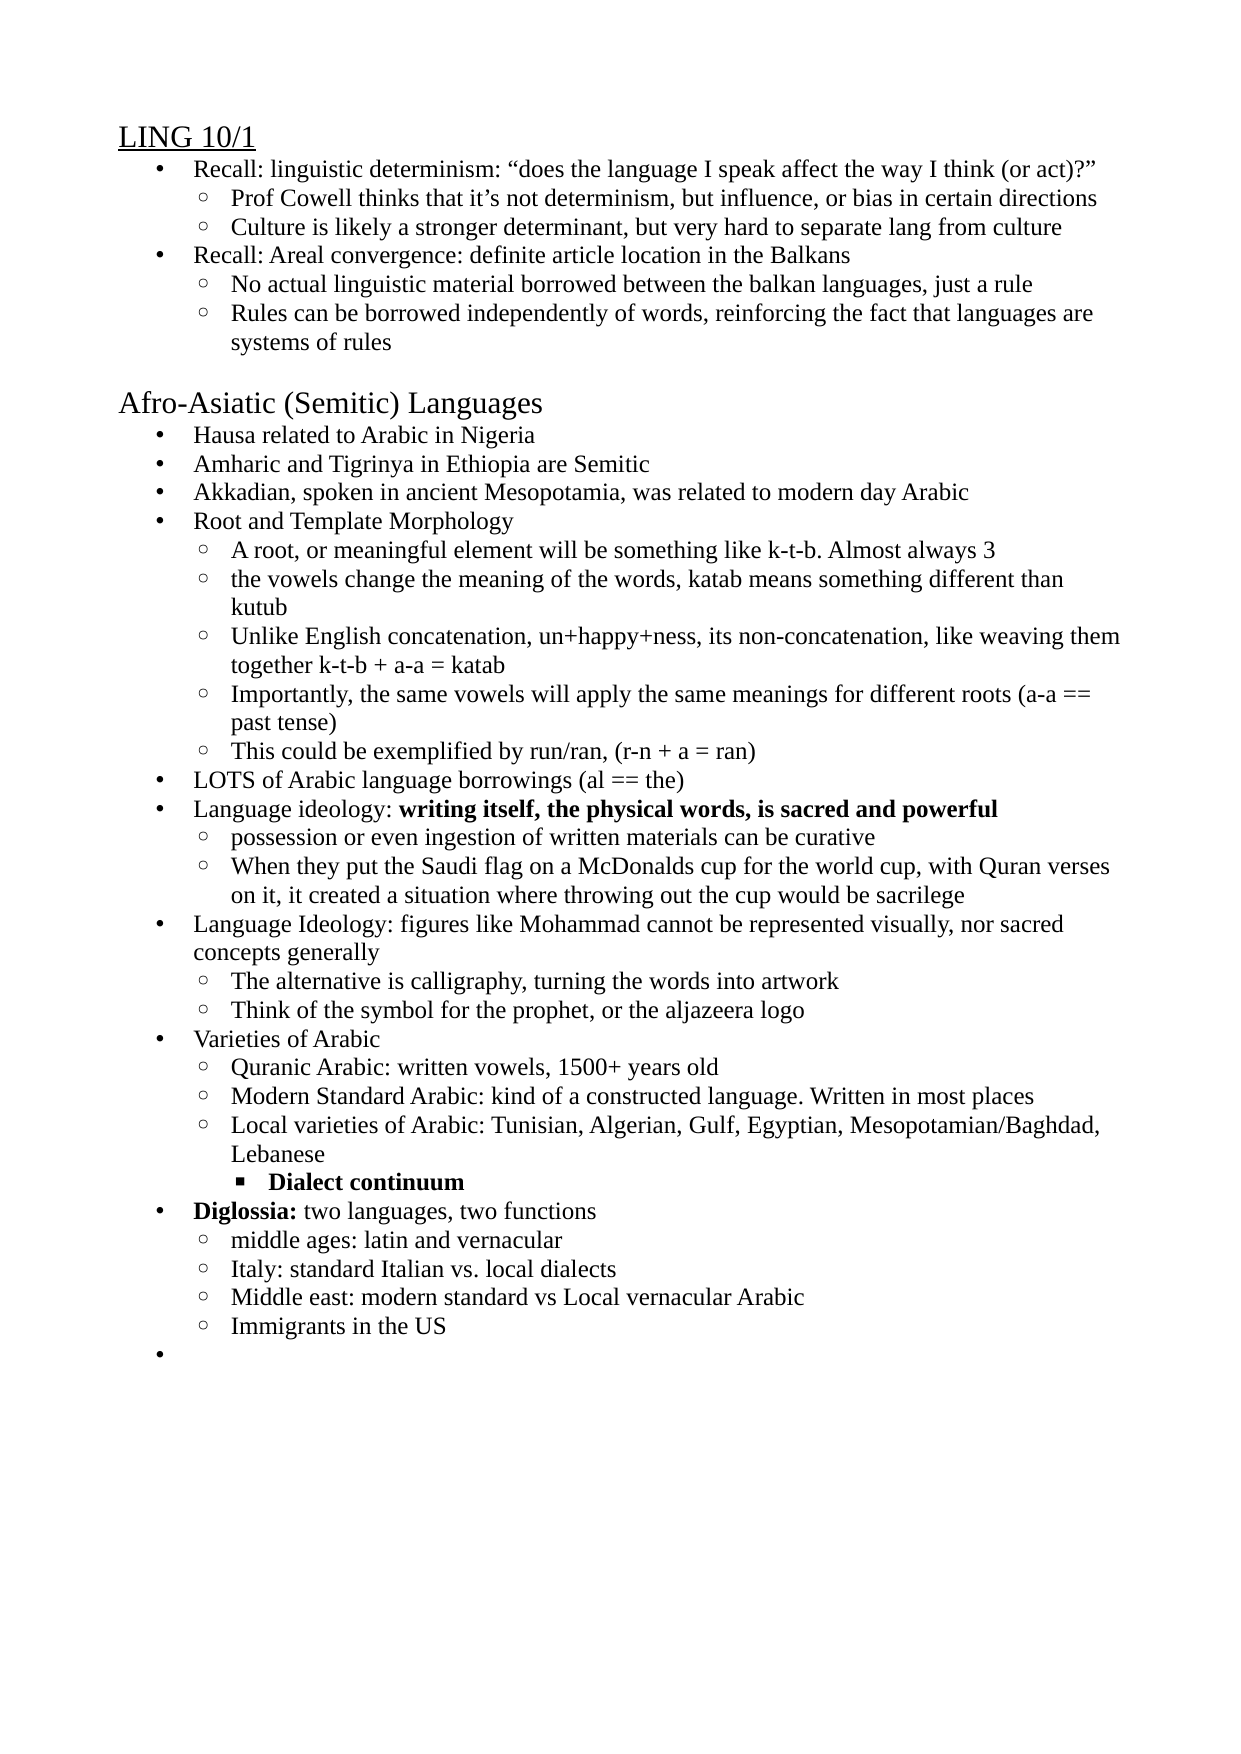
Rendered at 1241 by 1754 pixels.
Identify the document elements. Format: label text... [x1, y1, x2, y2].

list Language ideology: writing itself, the physical words, is sacred and powerful [156, 794, 1122, 822]
list Middle east: modern standard vs Local vernacular Arabic [193, 1282, 1122, 1311]
list Italy: standard Italian vs. local dialects [193, 1254, 1122, 1282]
list Recall: linguistic determinism: “does the language I speak affect the way I think (or act)?” [156, 154, 1122, 183]
list Dialect continuum [231, 1167, 1122, 1196]
list Unlike English concatenation, un+happy+ness, its non-concatenation, like weaving them together k-t-b + a-a = katab [193, 621, 1122, 679]
list Recall: Areal convergence: definite article location in the Balkans [156, 240, 1122, 269]
list Diglossia: two languages, two functions [156, 1196, 1122, 1225]
list Language Ideology: figures like Mohammad cannot be represented visually, nor sacred concepts generally [156, 909, 1122, 966]
list Immigrants in the US [193, 1311, 1122, 1340]
list Amharic and Tigrinya in Ethiopia are Semitic [156, 449, 1122, 477]
text LING 10/1 [118, 118, 1122, 154]
list Quranic Arabic: written vowels, 1500+ years old [193, 1052, 1122, 1081]
list Varieties of Arabic [156, 1024, 1122, 1052]
list Hausa related to Arabic in Nigeria [156, 420, 1122, 449]
list When they put the Saudi flag on a McDonalds cup for the world cup, with Quran verses on it, it created a situation where throwing out the cup would be sacrilege [193, 851, 1122, 909]
list Modern Standard Arabic: kind of a constructed language. Written in most places [193, 1081, 1122, 1110]
list possession or even ingestion of written materials can be curative [193, 822, 1122, 851]
list A root, or meaningful element will be something like k-t-b. Almost always 3 [193, 535, 1122, 564]
list Local varieties of Arabic: Tunisian, Algerian, Gulf, Egyptian, Mesopotamian/Baghdad, Lebanese [193, 1110, 1122, 1167]
list Akkadian, spoken in ancient Mesopotamia, was related to modern day Arabic [156, 477, 1122, 506]
list Culture is likely a stronger determinant, but very hard to separate lang from culture [193, 212, 1122, 240]
list No actual linguistic material borrowed between the balkan languages, just a rule [193, 269, 1122, 298]
list Root and Template Morphology [156, 506, 1122, 535]
list middle ages: latin and vernacular [193, 1225, 1122, 1254]
text Afro-Asiatic (Semitic) Languages [118, 384, 1122, 420]
list Importantly, the same vowels will apply the same meanings for different roots (a-a == past tense) [193, 679, 1122, 736]
list Rules can be borrowed independently of words, reinforcing the fact that languages are systems of rules [193, 298, 1122, 355]
list The alternative is calligraphy, turning the words into artwork [193, 966, 1122, 995]
list the vowels change the meaning of the words, katab means something different than kutub [193, 564, 1122, 621]
list This could be exemplified by run/ran, (r-n + a = ran) [193, 736, 1122, 765]
list Prof Cowell thinks that it’s not determinism, but influence, or bias in certain directions [193, 183, 1122, 212]
list LOTS of Arabic language borrowings (al == the) [156, 765, 1122, 794]
list Think of the symbol for the prophet, or the aljazeera logo [193, 995, 1122, 1024]
